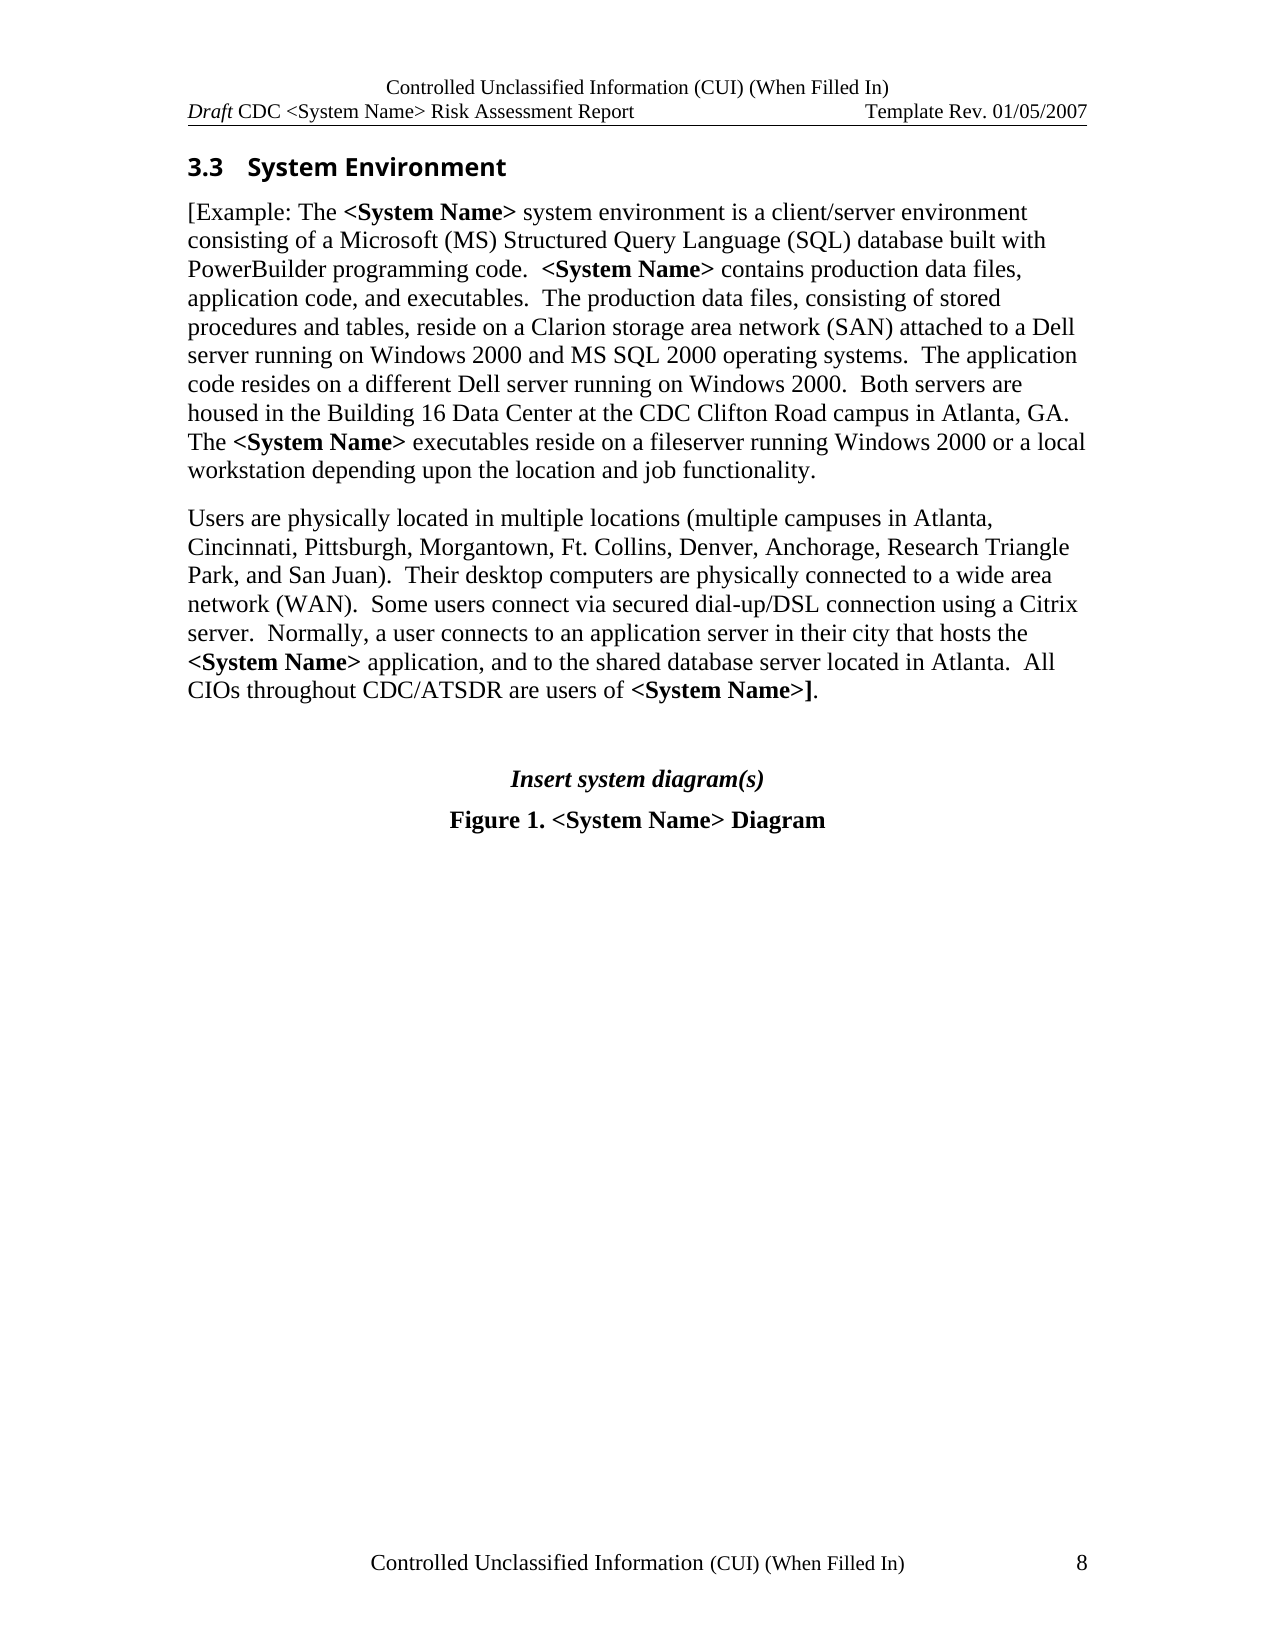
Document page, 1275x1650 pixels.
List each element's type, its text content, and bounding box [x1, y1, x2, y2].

text Insert system diagram(s) [187, 764, 1087, 793]
subtitle System Environment [187, 150, 1087, 184]
text Figure 1. <System Name> Diagram [187, 805, 1087, 834]
text Users are physically located in multiple locations (multiple campuses in Atlanta, Cincinnati, Pittsburgh, Morgantown, Ft. Collins, Denver, Anchorage, Research Triangle Park, and San Juan). Their desktop computers are physically connected to a wide area network (WAN). Some users connect via secured dial-up/DSL connection using a Citrix server. Normally, a user connects to an application server in their city that hosts the <System Name> application, and to the shared database server located in Atlanta. All CIOs throughout CDC/ATSDR are users of <System Name>]. [187, 503, 1087, 704]
text [Example: The <System Name> system environment is a client/server environment consisting of a Microsoft (MS) Structured Query Language (SQL) database built with PowerBuilder programming code. <System Name> contains production data files, application code, and executables. The production data files, consisting of stored procedures and tables, reside on a Clarion storage area network (SAN) attached to a Dell server running on Windows 2000 and MS SQL 2000 operating systems. The application code resides on a different Dell server running on Windows 2000. Both servers are housed in the Building 16 Data Center at the CDC Clifton Road campus in Atlanta, GA. The <System Name> executables reside on a fileserver running Windows 2000 or a local workstation depending upon the location and job functionality. [187, 197, 1087, 484]
